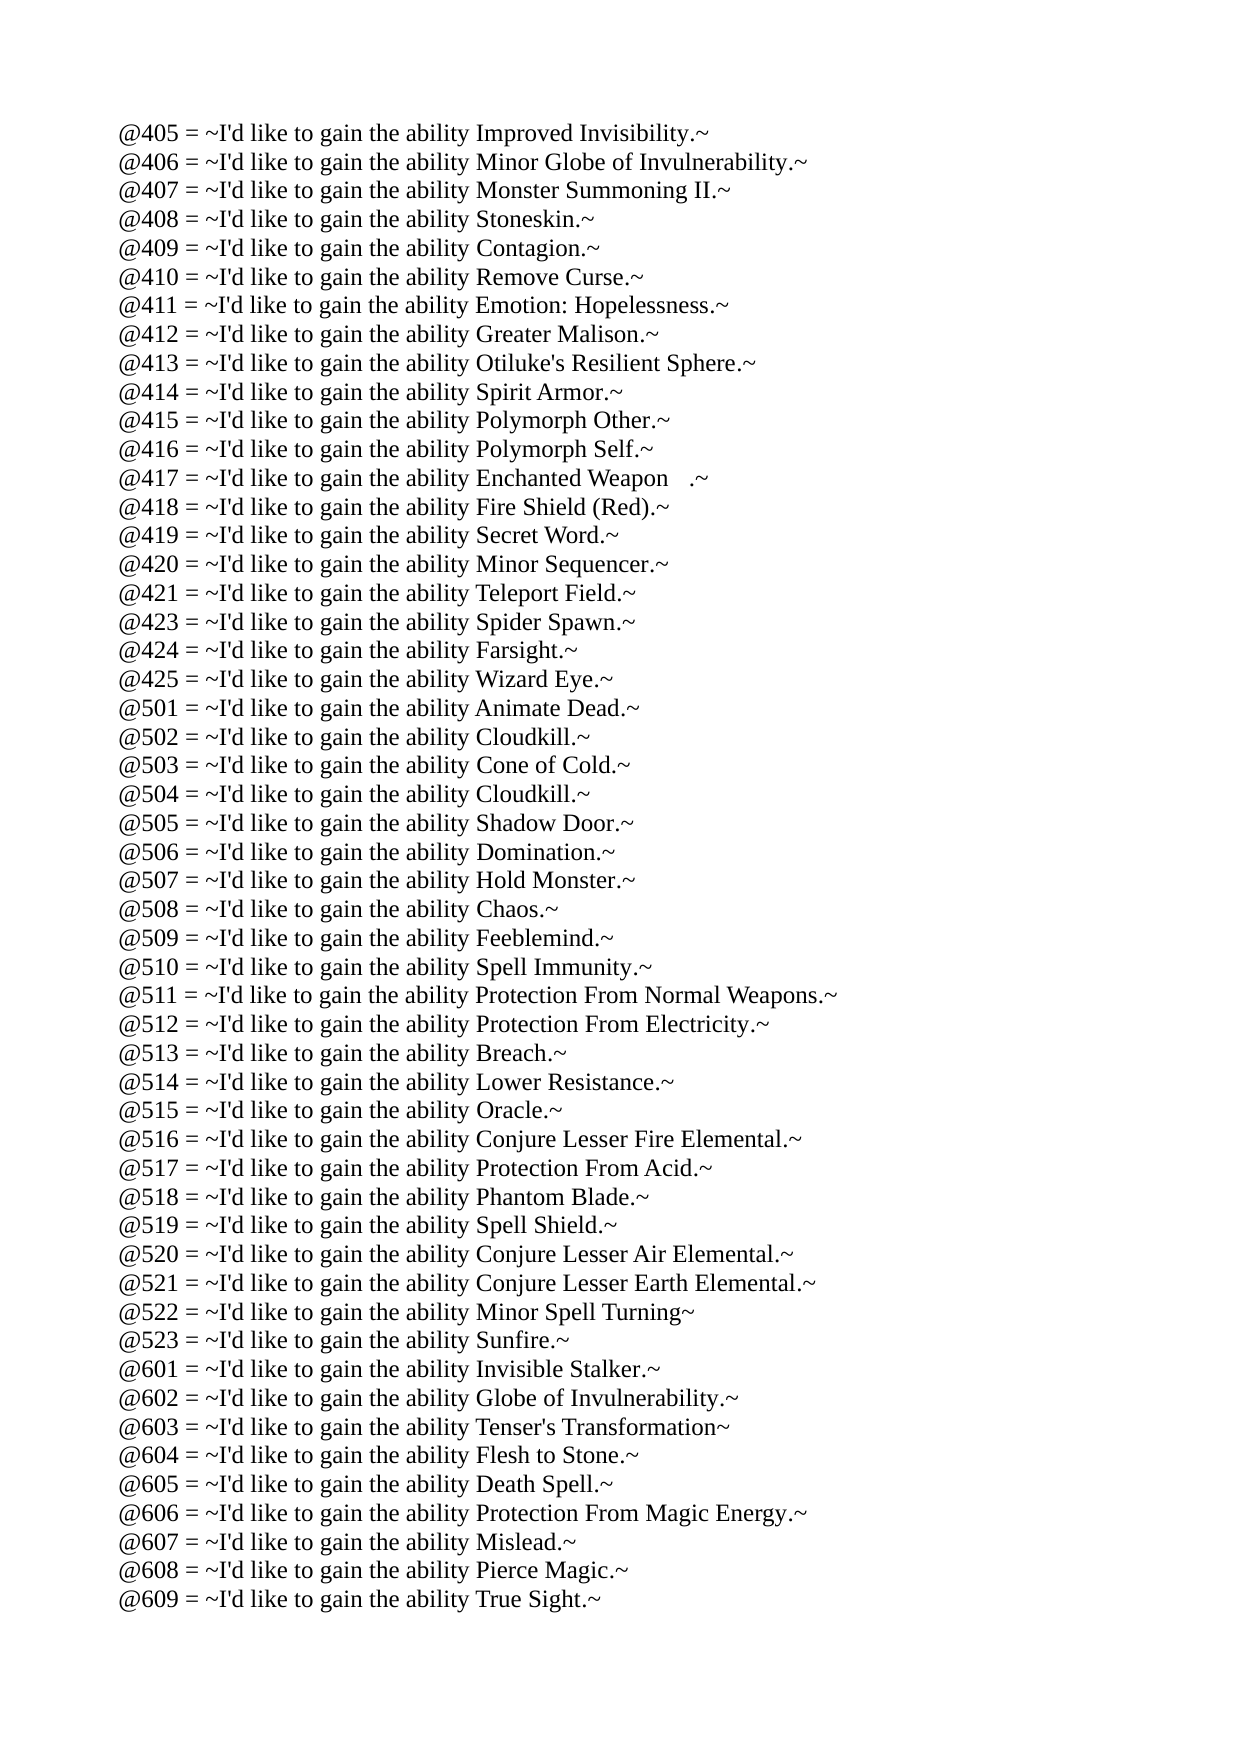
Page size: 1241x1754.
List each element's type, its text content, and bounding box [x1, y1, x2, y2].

text @519 = ~I'd like to gain the ability Spell Shield.~ [118, 1211, 1122, 1239]
text @417 = ~I'd like to gain the ability Enchanted Weapon .~ [118, 463, 1122, 492]
text @406 = ~I'd like to gain the ability Minor Globe of Invulnerability.~ [118, 147, 1122, 176]
text @601 = ~I'd like to gain the ability Invisible Stalker.~ [118, 1354, 1122, 1383]
text @415 = ~I'd like to gain the ability Polymorph Other.~ [118, 406, 1122, 434]
text @405 = ~I'd like to gain the ability Improved Invisibility.~ [118, 118, 1122, 147]
text @522 = ~I'd like to gain the ability Minor Spell Turning~ [118, 1297, 1122, 1326]
text @509 = ~I'd like to gain the ability Feeblemind.~ [118, 923, 1122, 952]
text @423 = ~I'd like to gain the ability Spider Spawn.~ [118, 607, 1122, 636]
text @412 = ~I'd like to gain the ability Greater Malison.~ [118, 319, 1122, 348]
text @605 = ~I'd like to gain the ability Death Spell.~ [118, 1469, 1122, 1498]
text @420 = ~I'd like to gain the ability Minor Sequencer.~ [118, 549, 1122, 578]
text @604 = ~I'd like to gain the ability Flesh to Stone.~ [118, 1441, 1122, 1469]
text @424 = ~I'd like to gain the ability Farsight.~ [118, 636, 1122, 664]
text @419 = ~I'd like to gain the ability Secret Word.~ [118, 521, 1122, 549]
text @413 = ~I'd like to gain the ability Otiluke's Resilient Sphere.~ [118, 348, 1122, 377]
text @521 = ~I'd like to gain the ability Conjure Lesser Earth Elemental.~ [118, 1268, 1122, 1297]
text @416 = ~I'd like to gain the ability Polymorph Self.~ [118, 434, 1122, 463]
text @418 = ~I'd like to gain the ability Fire Shield (Red).~ [118, 492, 1122, 521]
text @515 = ~I'd like to gain the ability Oracle.~ [118, 1096, 1122, 1124]
text @602 = ~I'd like to gain the ability Globe of Invulnerability.~ [118, 1383, 1122, 1412]
text @505 = ~I'd like to gain the ability Shadow Door.~ [118, 808, 1122, 837]
text @411 = ~I'd like to gain the ability Emotion: Hopelessness.~ [118, 291, 1122, 319]
text @520 = ~I'd like to gain the ability Conjure Lesser Air Elemental.~ [118, 1239, 1122, 1268]
text @609 = ~I'd like to gain the ability True Sight.~ [118, 1584, 1122, 1613]
text @518 = ~I'd like to gain the ability Phantom Blade.~ [118, 1182, 1122, 1211]
text @514 = ~I'd like to gain the ability Lower Resistance.~ [118, 1067, 1122, 1096]
text @414 = ~I'd like to gain the ability Spirit Armor.~ [118, 377, 1122, 406]
text @409 = ~I'd like to gain the ability Contagion.~ [118, 233, 1122, 262]
text @512 = ~I'd like to gain the ability Protection From Electricity.~ [118, 1009, 1122, 1038]
text @510 = ~I'd like to gain the ability Spell Immunity.~ [118, 952, 1122, 981]
text @407 = ~I'd like to gain the ability Monster Summoning II.~ [118, 176, 1122, 204]
text @516 = ~I'd like to gain the ability Conjure Lesser Fire Elemental.~ [118, 1124, 1122, 1153]
text @408 = ~I'd like to gain the ability Stoneskin.~ [118, 204, 1122, 233]
text @421 = ~I'd like to gain the ability Teleport Field.~ [118, 578, 1122, 607]
text @507 = ~I'd like to gain the ability Hold Monster.~ [118, 866, 1122, 894]
text @511 = ~I'd like to gain the ability Protection From Normal Weapons.~ [118, 981, 1122, 1009]
text @501 = ~I'd like to gain the ability Animate Dead.~ [118, 693, 1122, 722]
text @603 = ~I'd like to gain the ability Tenser's Transformation~ [118, 1412, 1122, 1441]
text @425 = ~I'd like to gain the ability Wizard Eye.~ [118, 664, 1122, 693]
text @503 = ~I'd like to gain the ability Cone of Cold.~ [118, 751, 1122, 779]
text @410 = ~I'd like to gain the ability Remove Curse.~ [118, 262, 1122, 291]
text @508 = ~I'd like to gain the ability Chaos.~ [118, 894, 1122, 923]
text @606 = ~I'd like to gain the ability Protection From Magic Energy.~ [118, 1498, 1122, 1527]
text @513 = ~I'd like to gain the ability Breach.~ [118, 1038, 1122, 1067]
text @506 = ~I'd like to gain the ability Domination.~ [118, 837, 1122, 866]
text @607 = ~I'd like to gain the ability Mislead.~ [118, 1527, 1122, 1556]
text @504 = ~I'd like to gain the ability Cloudkill.~ [118, 779, 1122, 808]
text @523 = ~I'd like to gain the ability Sunfire.~ [118, 1326, 1122, 1354]
text @608 = ~I'd like to gain the ability Pierce Magic.~ [118, 1556, 1122, 1584]
text @502 = ~I'd like to gain the ability Cloudkill.~ [118, 722, 1122, 751]
text @517 = ~I'd like to gain the ability Protection From Acid.~ [118, 1153, 1122, 1182]
